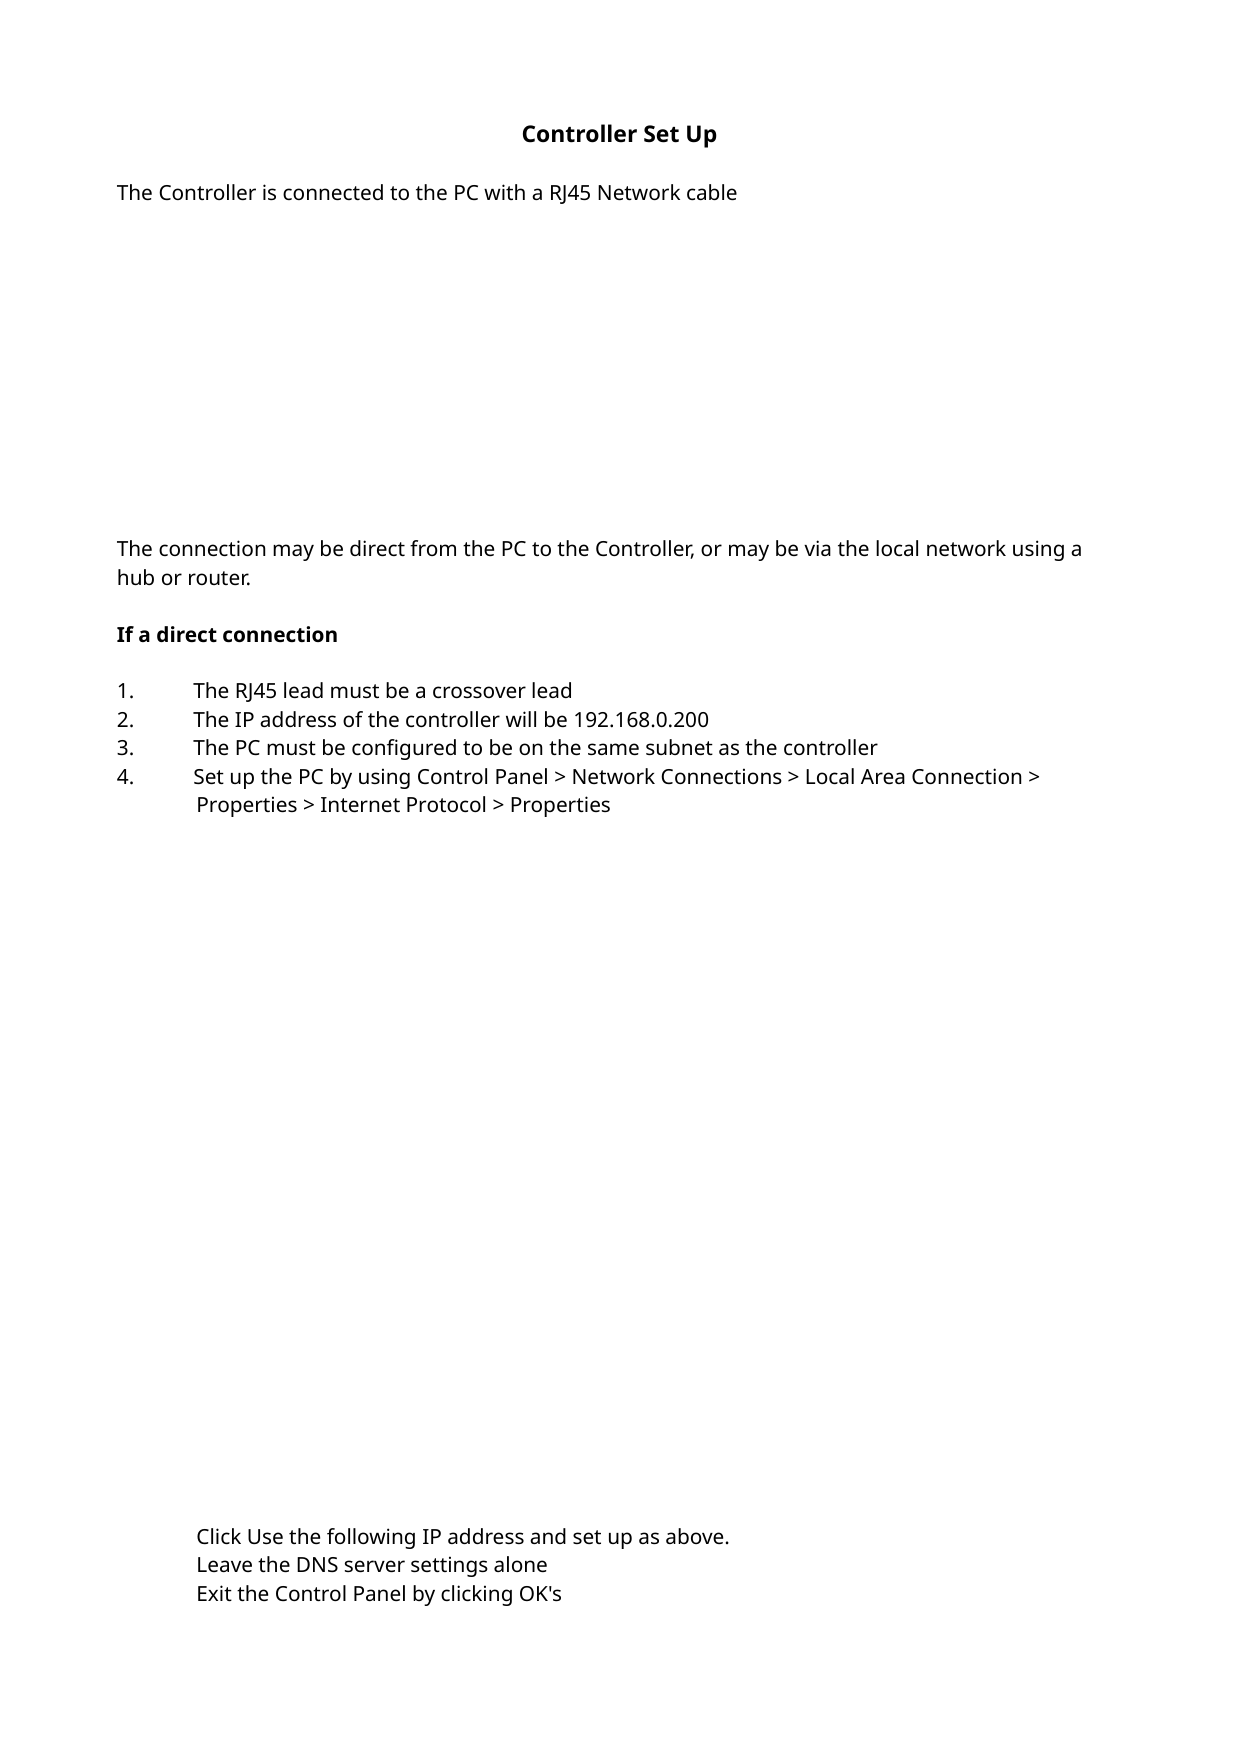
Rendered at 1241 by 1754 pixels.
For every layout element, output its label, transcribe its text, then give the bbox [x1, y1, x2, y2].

list Set up the PC by using Control Panel > Network Connections > Local Area Connection > [117, 762, 1122, 790]
list Click Use the following IP address and set up as above. [196, 819, 1122, 1550]
list The PC must be configured to be on the same subnet as the controller [117, 733, 1122, 762]
text If a direct connection [117, 620, 1122, 648]
text The Controller is connected to the PC with a RJ45 Network cable [117, 178, 1122, 206]
text Controller Set Up [117, 118, 1122, 149]
list The RJ45 lead must be a crossover lead [117, 677, 1122, 705]
list Exit the Control Panel by clicking OK's [196, 1579, 1122, 1607]
list The IP address of the controller will be 192.168.0.200 [117, 705, 1122, 733]
list Properties > Internet Protocol > Properties [196, 790, 1122, 819]
list Leave the DNS server settings alone [196, 1550, 1122, 1579]
text The connection may be direct from the PC to the Controller, or may be via the local network using a hub or router. [117, 235, 1122, 591]
